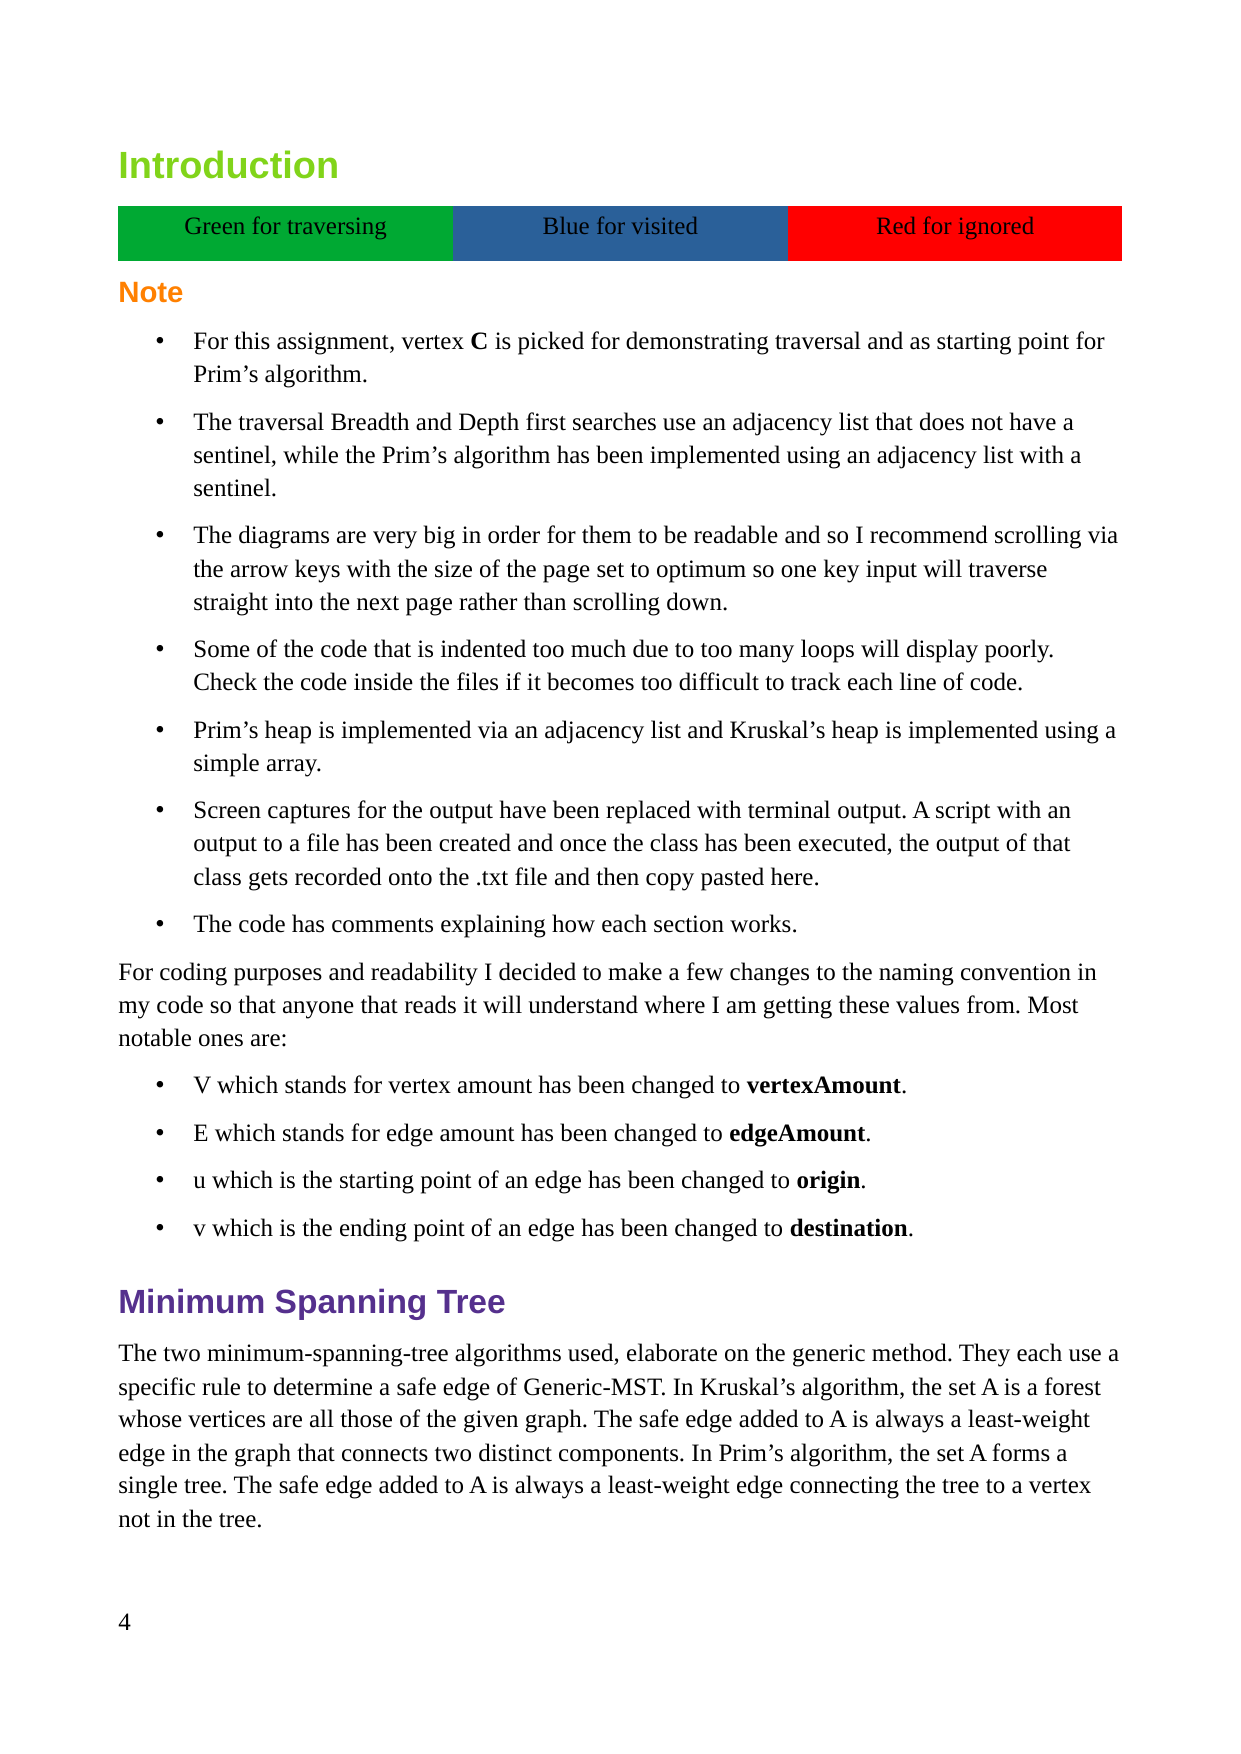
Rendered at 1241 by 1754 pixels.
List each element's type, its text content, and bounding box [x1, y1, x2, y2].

list The code has comments explaining how each section works. [156, 909, 1122, 938]
list E which stands for edge amount has been changed to edgeAmount. [156, 1118, 1122, 1147]
subtitle Note [118, 275, 1122, 309]
list Prim’s heap is implemented via an adjacency list and Kruskal’s heap is implemented using a simple array. [156, 715, 1122, 777]
table_header Green for traversing [118, 206, 453, 261]
list For this assignment, vertex C is picked for demonstrating traversal and as starting point for Prim’s algorithm. [156, 326, 1122, 388]
subtitle Minimum Spanning Tree [118, 1282, 1122, 1320]
list The traversal Breadth and Depth first searches use an adjacency list that does not have a sentinel, while the Prim’s algorithm has been implemented using an adjacency list with a sentinel. [156, 407, 1122, 502]
table_header Red for ignored [788, 206, 1122, 261]
list V which stands for vertex amount has been changed to vertexAmount. [156, 1070, 1122, 1099]
text The two minimum-spanning-tree algorithms used, elaborate on the generic method. They each use a specific rule to determine a safe edge of Generic-MST. In Kruskal’s algorithm, the set A is a forest whose vertices are all those of the given graph. The safe edge added to A is always a least-weight edge in the graph that connects two distinct components. In Prim’s algorithm, the set A forms a single tree. The safe edge added to A is always a least-weight edge connecting the tree to a vertex not in the tree. [118, 1338, 1122, 1532]
list u which is the starting point of an edge has been changed to origin. [156, 1166, 1122, 1194]
list v which is the ending point of an edge has been changed to destination. [156, 1213, 1122, 1242]
list Some of the code that is indented too much due to too many loops will display poorly. Check the code inside the files if it becomes too difficult to track each line of code. [156, 634, 1122, 696]
list The diagrams are very big in order for them to be readable and so I recommend scrolling via the arrow keys with the size of the page set to optimum so one key input will traverse straight into the next page rather than scrolling down. [156, 521, 1122, 615]
list Screen captures for the output have been replaced with terminal output. A script with an output to a file has been created and once the class has been executed, the output of that class gets recorded onto the .txt file and then copy pasted here. [156, 796, 1122, 890]
subtitle Introduction [118, 143, 1122, 187]
table_header Blue for visited [453, 206, 788, 261]
text For coding purposes and readability I decided to make a few changes to the naming convention in my code so that anyone that reads it will understand where I am getting these values from. Most notable ones are: [118, 957, 1122, 1052]
